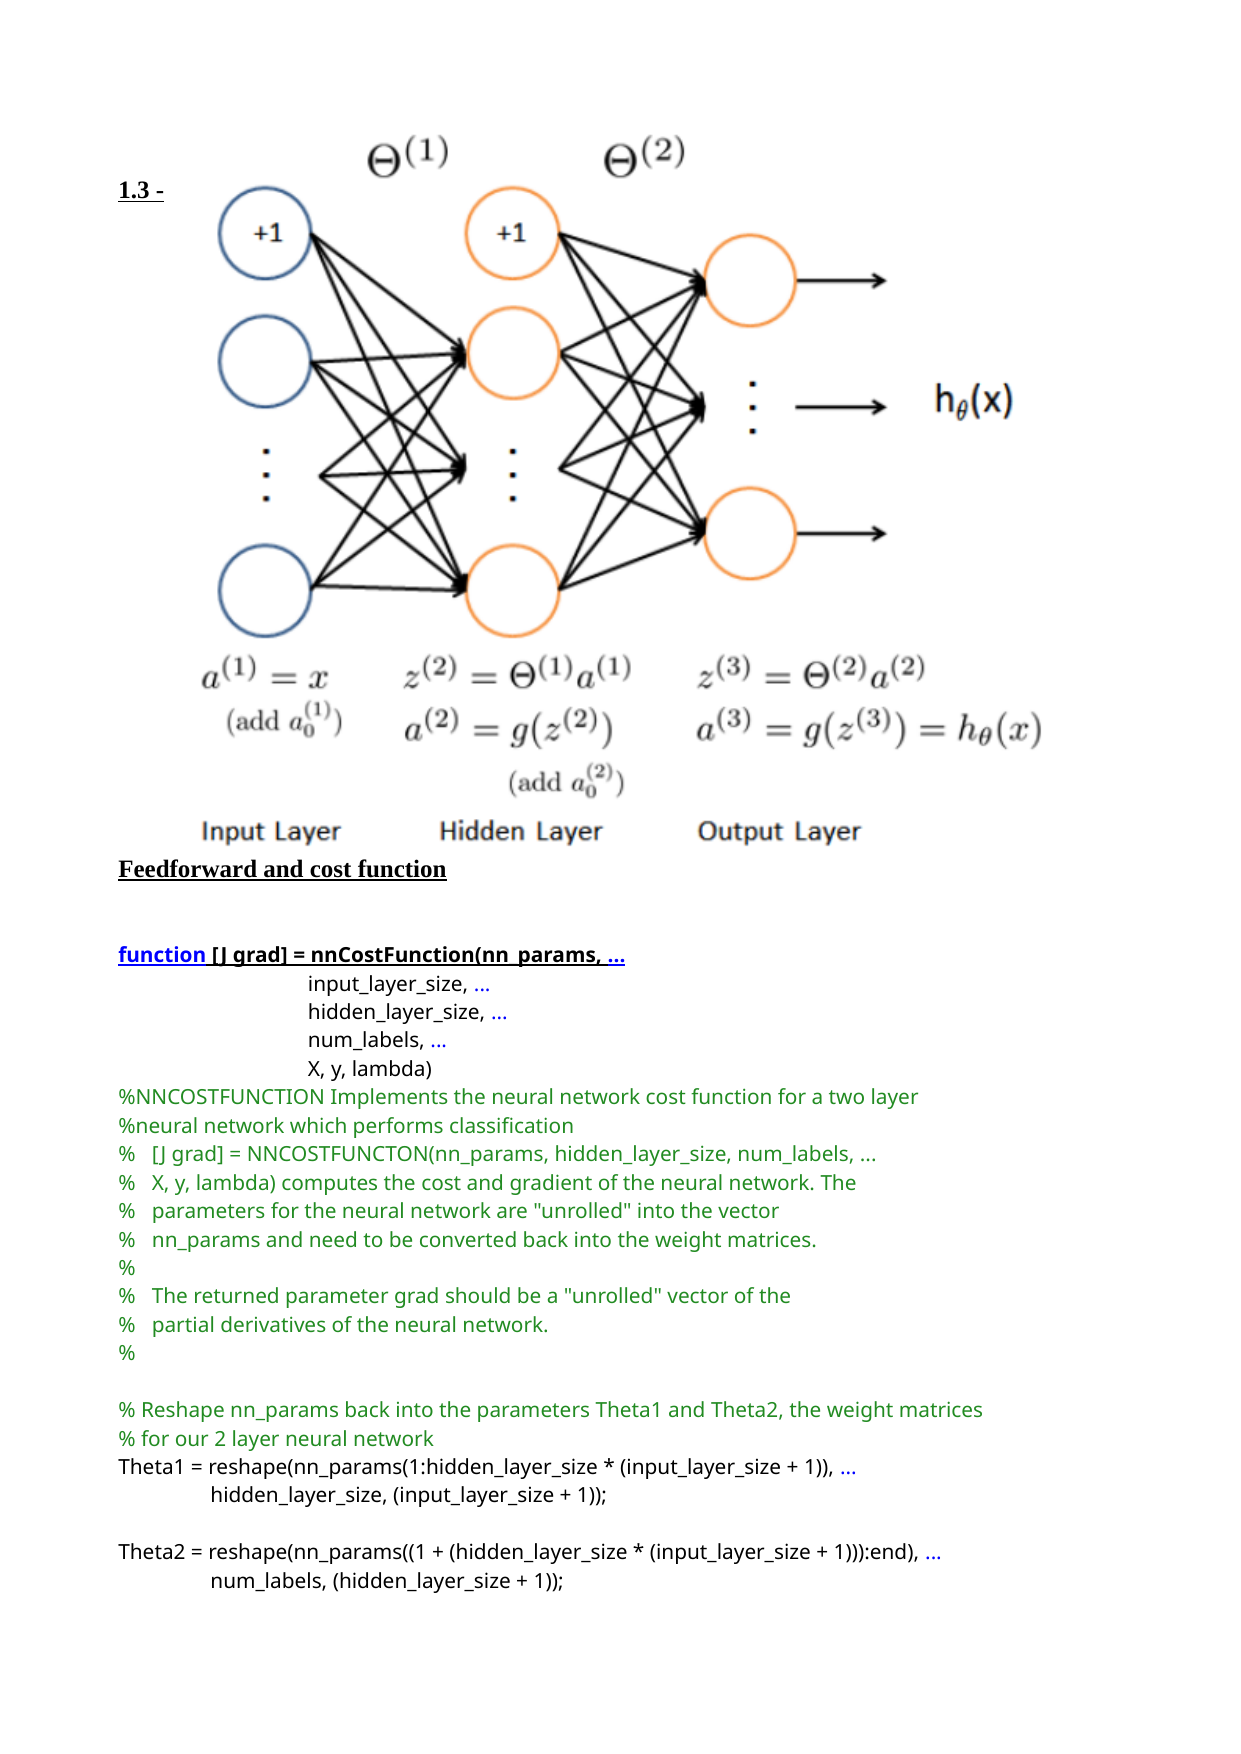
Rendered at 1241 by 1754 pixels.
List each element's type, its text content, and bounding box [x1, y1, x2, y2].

text function [J grad] = nnCostFunction(nn_params, ... [118, 940, 1122, 969]
text % [J grad] = NNCOSTFUNCTON(nn_params, hidden_layer_size, num_labels, ... [118, 1139, 1122, 1168]
text input_layer_size, ... [118, 969, 1122, 997]
text % [118, 1338, 1122, 1367]
text % Reshape nn_params back into the parameters Theta1 and Theta2, the weight matrices [118, 1395, 1122, 1424]
text hidden_layer_size, ... [118, 997, 1122, 1026]
text Theta2 = reshape(nn_params((1 + (hidden_layer_size * (input_layer_size + 1))):end), ... [118, 1537, 1122, 1566]
text 1.3 - Feedforward and cost function [118, 176, 1122, 883]
text % [118, 1253, 1122, 1282]
text num_labels, ... [118, 1026, 1122, 1054]
text % The returned parameter grad should be a "unrolled" vector of the [118, 1282, 1122, 1310]
picture [177, 118, 1063, 854]
text % parameters for the neural network are "unrolled" into the vector [118, 1196, 1122, 1225]
text num_labels, (hidden_layer_size + 1)); [118, 1566, 1122, 1594]
text hidden_layer_size, (input_layer_size + 1)); [118, 1481, 1122, 1509]
text % nn_params and need to be converted back into the weight matrices. [118, 1225, 1122, 1253]
text X, y, lambda) [118, 1054, 1122, 1082]
text % X, y, lambda) computes the cost and gradient of the neural network. The [118, 1168, 1122, 1196]
text Theta1 = reshape(nn_params(1:hidden_layer_size * (input_layer_size + 1)), ... [118, 1452, 1122, 1481]
text % for our 2 layer neural network [118, 1424, 1122, 1452]
text %NNCOSTFUNCTION Implements the neural network cost function for a two layer [118, 1082, 1122, 1111]
text % partial derivatives of the neural network. [118, 1310, 1122, 1338]
text %neural network which performs classification [118, 1111, 1122, 1139]
